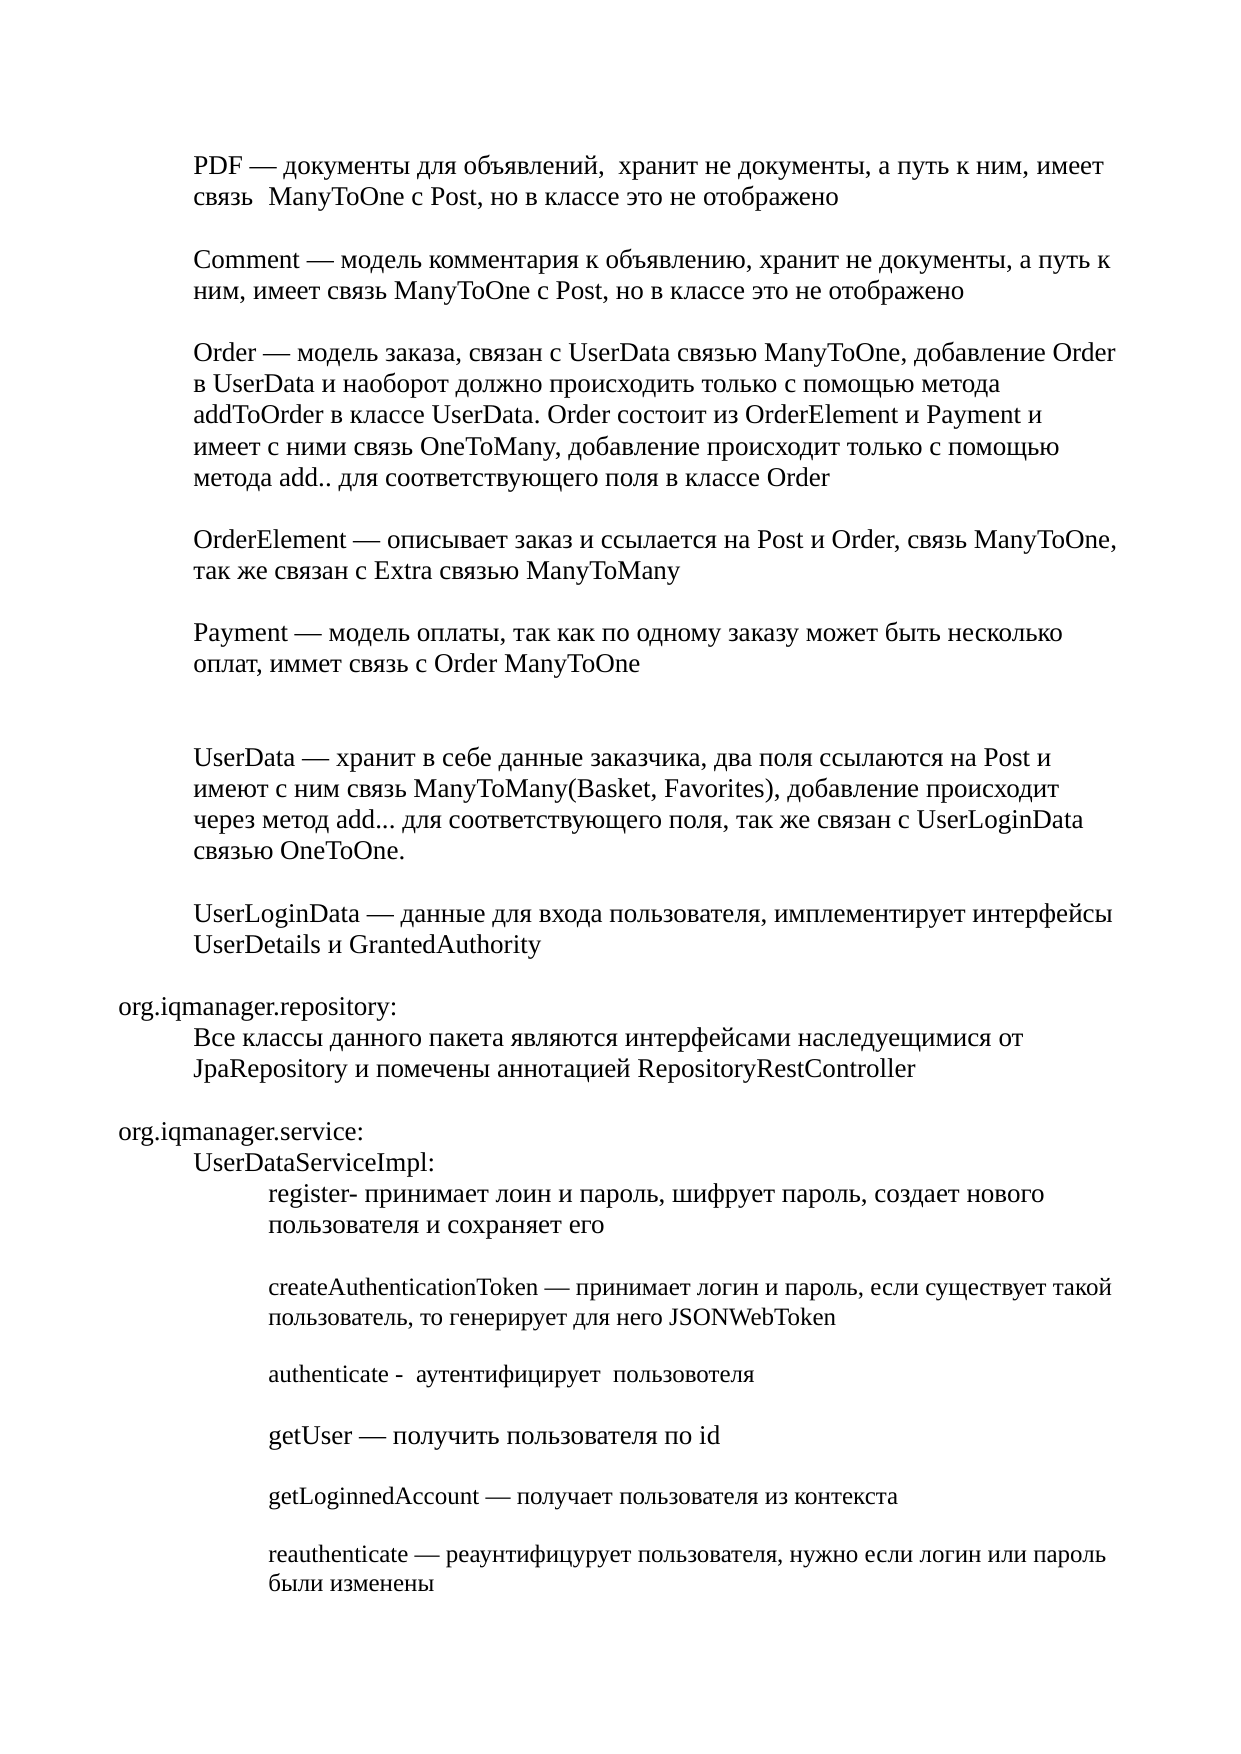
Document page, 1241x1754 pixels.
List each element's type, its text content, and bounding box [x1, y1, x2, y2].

text org.iqmanager.service: [118, 1115, 1122, 1146]
text org.iqmanager.repository: [118, 990, 1122, 1021]
text register- принимает лоин и пароль, шифрует пароль, создает нового пользователя и сохраняет его [118, 1177, 1122, 1239]
text UserDataServiceImpl: [118, 1146, 1122, 1177]
text PDF — документы для объявлений, хранит не документы, а путь к ним, имеет связь ManyToOne с Post, но в классе это не отображено [118, 149, 1122, 212]
text getLoginnedAccount — получает пользователя из контекста [118, 1481, 1122, 1510]
text Все классы данного пакета являются интерфейсами наследуещимися от JpaRepository и помечены аннотацией RepositoryRestController [118, 1021, 1122, 1084]
text authenticate - аутентифицирует пользовотеля [118, 1359, 1122, 1388]
text Payment — модель оплаты, так как по одному заказу может быть несколько оплат, иммет связь с Order ManyToOne [118, 616, 1122, 679]
text getUser — получить пользователя по id [118, 1419, 1122, 1450]
text reauthenticate — реаунтифицурует пользователя, нужно если логин или пароль были изменены [118, 1539, 1122, 1596]
text createAuthenticationToken — принимает логин и пароль, если существует такой пользователь, то генерирует для него JSONWebToken [118, 1271, 1122, 1330]
text UserLoginData — данные для входа пользователя, имплементирует интерфейсы UserDetails и GrantedAuthority [118, 897, 1122, 959]
text Order — модель заказа, связан с UserData связью ManyToOne, добавление Order в UserData и наоборот должно происходить только с помощью метода addToOrder в классе UserData. Order состоит из OrderElement и Payment и имеет с ними связь OneToMany, добавление происходит только с помощью метода add.. для соответствующего поля в классе Order [118, 336, 1122, 492]
text UserData — хранит в себе данные заказчика, два поля ссылаются на Post и имеют с ним связь ManyToMany(Basket, Favorites), добавление происходит через метод add... для соответствующего поля, так же связан с UserLoginData связью OneToOne. [118, 741, 1122, 866]
text Comment — модель комментария к объявлению, хранит не документы, а путь к ним, имеет связь ManyToOne с Post, но в классе это не отображено [118, 243, 1122, 305]
text OrderElement — описывает заказ и ссылается на Post и Order, связь ManyToOne, так же связан с Extra связью ManyToMany [118, 523, 1122, 585]
